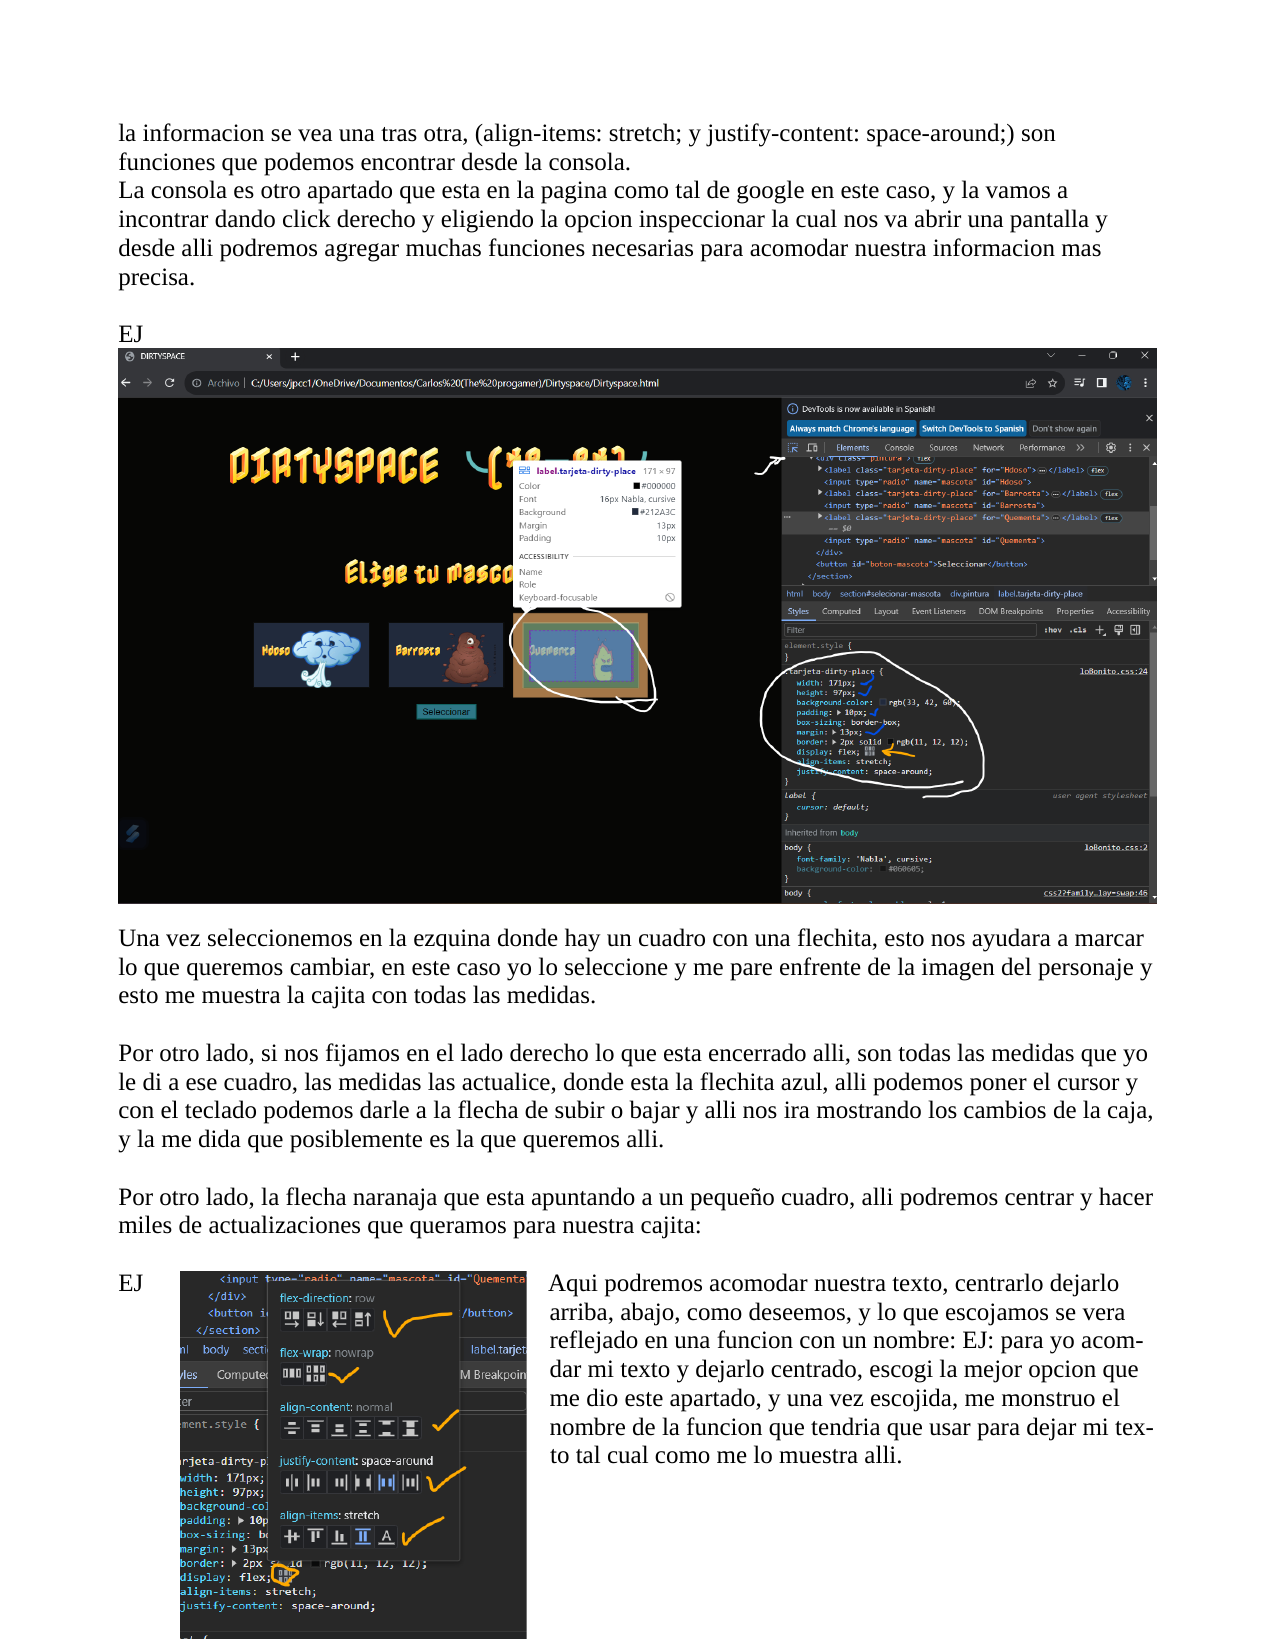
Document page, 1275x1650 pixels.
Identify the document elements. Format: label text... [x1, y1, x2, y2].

picture [180, 1271, 527, 1639]
text la informacion se vea una tras otra, (align-items: stretch; y justify-content: space-around;) son funciones que podemos encontrar desde la consola. La consola es otro apartado que esta en la pagina como tal de google en este caso, y la vamos a incontrar dando click derecho y eligiendo la opcion inspeccionar la cual nos va abrir una pantalla y desde alli podremos agregar muchas funciones necesarias para acomodar nuestra informacion mas precisa. EJ [118, 118, 1157, 348]
picture [118, 348, 1157, 904]
text Por otro lado, la flecha naranaja que esta apuntando a un pequeño cuadro, alli podremos centrar y hacer miles de actualizaciones que queramos para nuestra cajita: EJ Aqui podremos acomodar nuestra texto, centrarlo dejarlo arriba, abajo, como deseemos, y lo que escojamos se vera reflejado en una funcion con un nombre: EJ: para yo acom- dar mi texto y dejarlo centrado, escogi la mejor opcion que me dio este apartado, y una vez escojida, me monstruo el nombre de la funcion que tendria que usar para dejar mi tex- to tal cual como me lo muestra alli. [118, 1182, 1157, 1527]
text Una vez seleccionemos en la ezquina donde hay un cuadro con una flechita, esto nos ayudara a marcar lo que queremos cambiar, en este caso yo lo seleccione y me pare enfrente de la imagen del personaje y esto me muestra la cajita con todas las medidas. Por otro lado, si nos fijamos en el lado derecho lo que esta encerrado alli, son todas las medidas que yo le di a ese cuadro, las medidas las actualice, donde esta la flechita azul, alli podemos poner el cursor y con el teclado podemos darle a la flecha de subir o bajar y alli nos ira mostrando los cambios de la caja, y la me dida que posiblemente es la que queremos alli. [118, 904, 1157, 1182]
